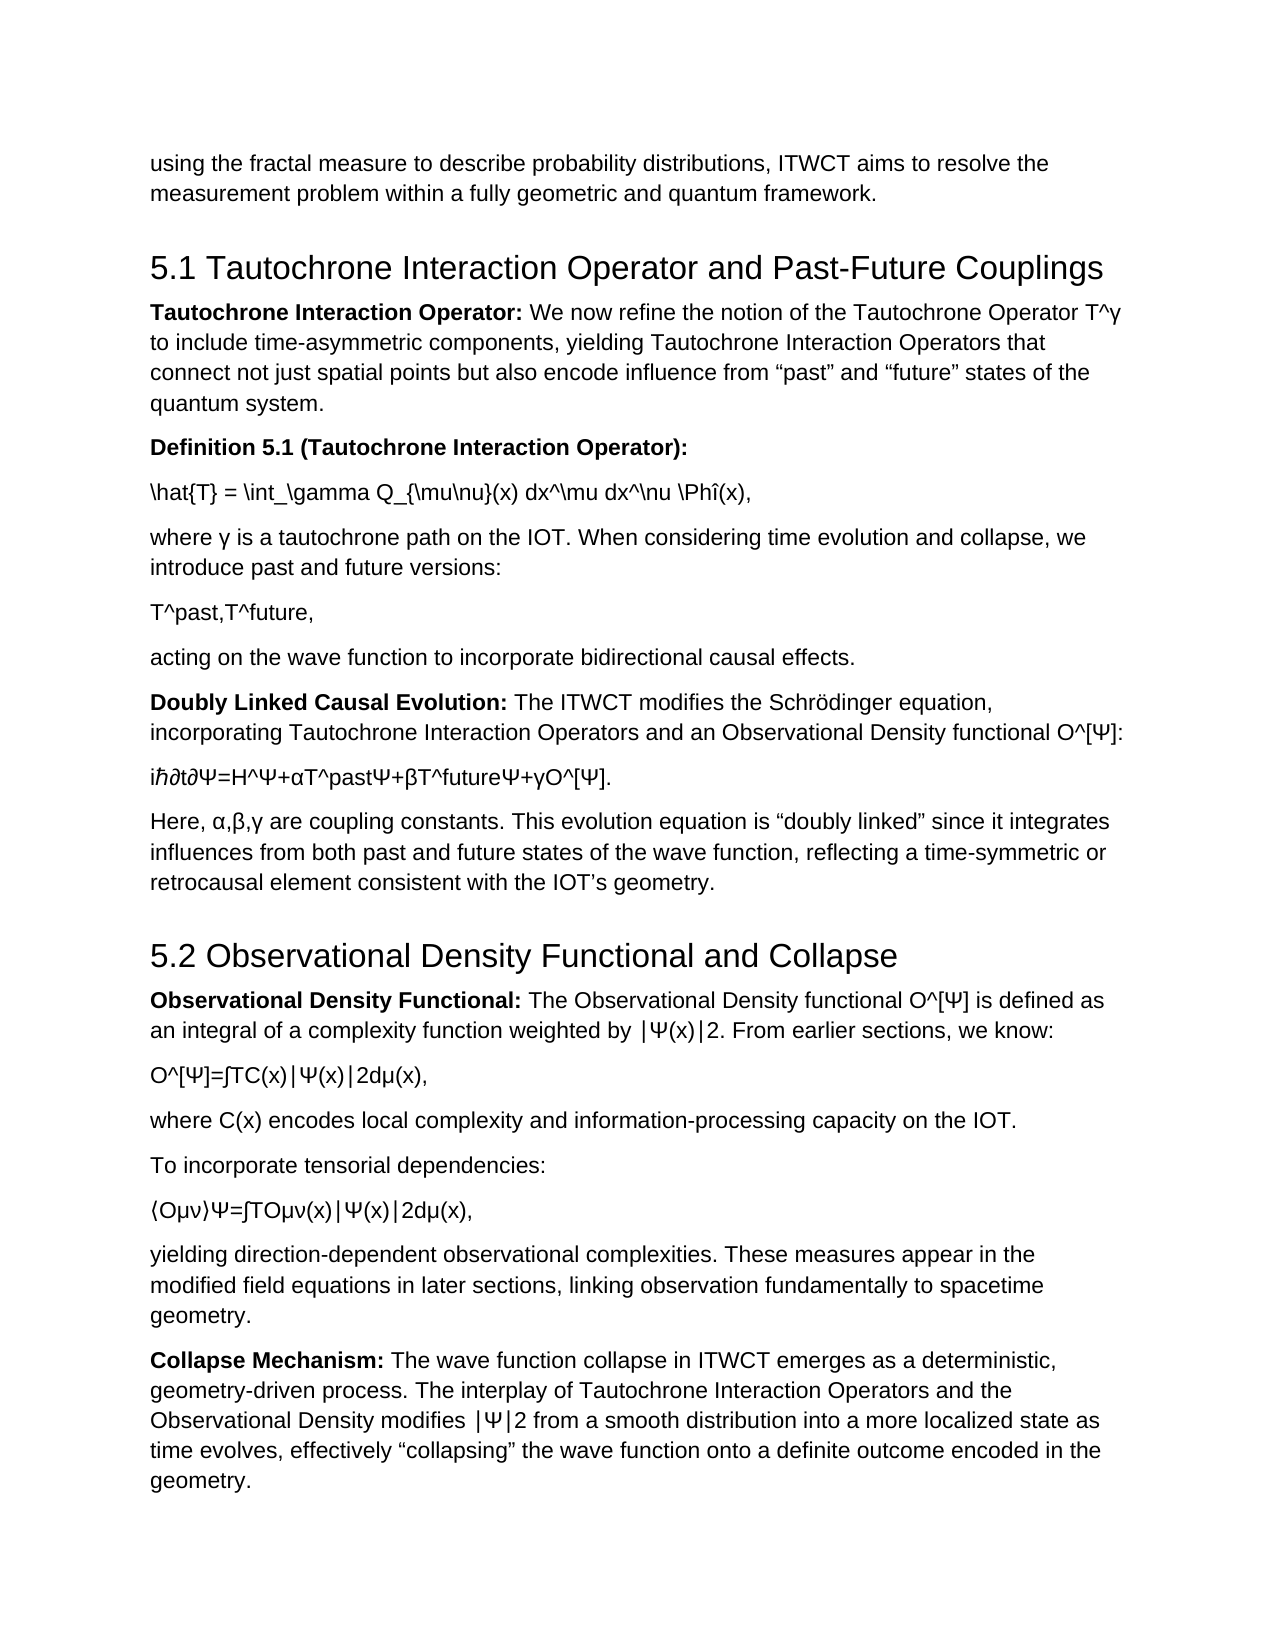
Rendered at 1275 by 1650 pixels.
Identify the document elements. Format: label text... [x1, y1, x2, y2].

text Collapse Mechanism: The wave function collapse in ITWCT emerges as a deterministic, geometry-driven process. The interplay of Tautochrone Interaction Operators and the Observational Density modifies ∣Ψ∣2 from a smooth distribution into a more localized state as time evolves, effectively “collapsing” the wave function onto a definite outcome encoded in the geometry. [150, 1347, 1125, 1494]
text where C(x) encodes local complexity and information-processing capacity on the IOT. [150, 1107, 1125, 1133]
subtitle 5.1 Tautochrone Interaction Operator and Past-Future Couplings [150, 248, 1125, 286]
subtitle 5.2 Observational Density Functional and Collapse [150, 936, 1125, 975]
text O^[Ψ]=∫T​C(x)∣Ψ(x)∣2dμ(x), [150, 1062, 1125, 1089]
text \hat{T} = \int_\gamma Q_{\mu\nu}(x) dx^\mu dx^\nu \Phî(x), [150, 479, 1125, 505]
text iℏ∂t∂Ψ​=H^Ψ+αT^past​Ψ+βT^future​Ψ+γO^[Ψ]. [150, 763, 1125, 790]
text T^past​,T^future​, [150, 599, 1125, 625]
text using the fractal measure to describe probability distributions, ITWCT aims to resolve the measurement problem within a fully geometric and quantum framework. [150, 150, 1125, 207]
text Doubly Linked Causal Evolution: The ITWCT modifies the Schrödinger equation, incorporating Tautochrone Interaction Operators and an Observational Density functional O^[Ψ]: [150, 688, 1125, 745]
text Here, α,β,γ are coupling constants. This evolution equation is “doubly linked” since it integrates influences from both past and future states of the wave function, reflecting a time-symmetric or retrocausal element consistent with the IOT’s geometry. [150, 808, 1125, 895]
text acting on the wave function to incorporate bidirectional causal effects. [150, 644, 1125, 670]
text Definition 5.1 (Tautochrone Interaction Operator): [150, 434, 1125, 461]
text To incorporate tensorial dependencies: [150, 1152, 1125, 1178]
text Tautochrone Interaction Operator: We now refine the notion of the Tautochrone Operator T^γ​ to include time-asymmetric components, yielding Tautochrone Interaction Operators that connect not just spatial points but also encode influence from “past” and “future” states of the quantum system. [150, 299, 1125, 416]
text yielding direction-dependent observational complexities. These measures appear in the modified field equations in later sections, linking observation fundamentally to spacetime geometry. [150, 1241, 1125, 1328]
text Observational Density Functional: The Observational Density functional O^[Ψ] is defined as an integral of a complexity function weighted by ∣Ψ(x)∣2. From earlier sections, we know: [150, 987, 1125, 1044]
text ⟨Oμν​⟩Ψ​=∫T​Oμν​(x)∣Ψ(x)∣2dμ(x), [150, 1197, 1125, 1223]
text where γ is a tautochrone path on the IOT. When considering time evolution and collapse, we introduce past and future versions: [150, 524, 1125, 580]
